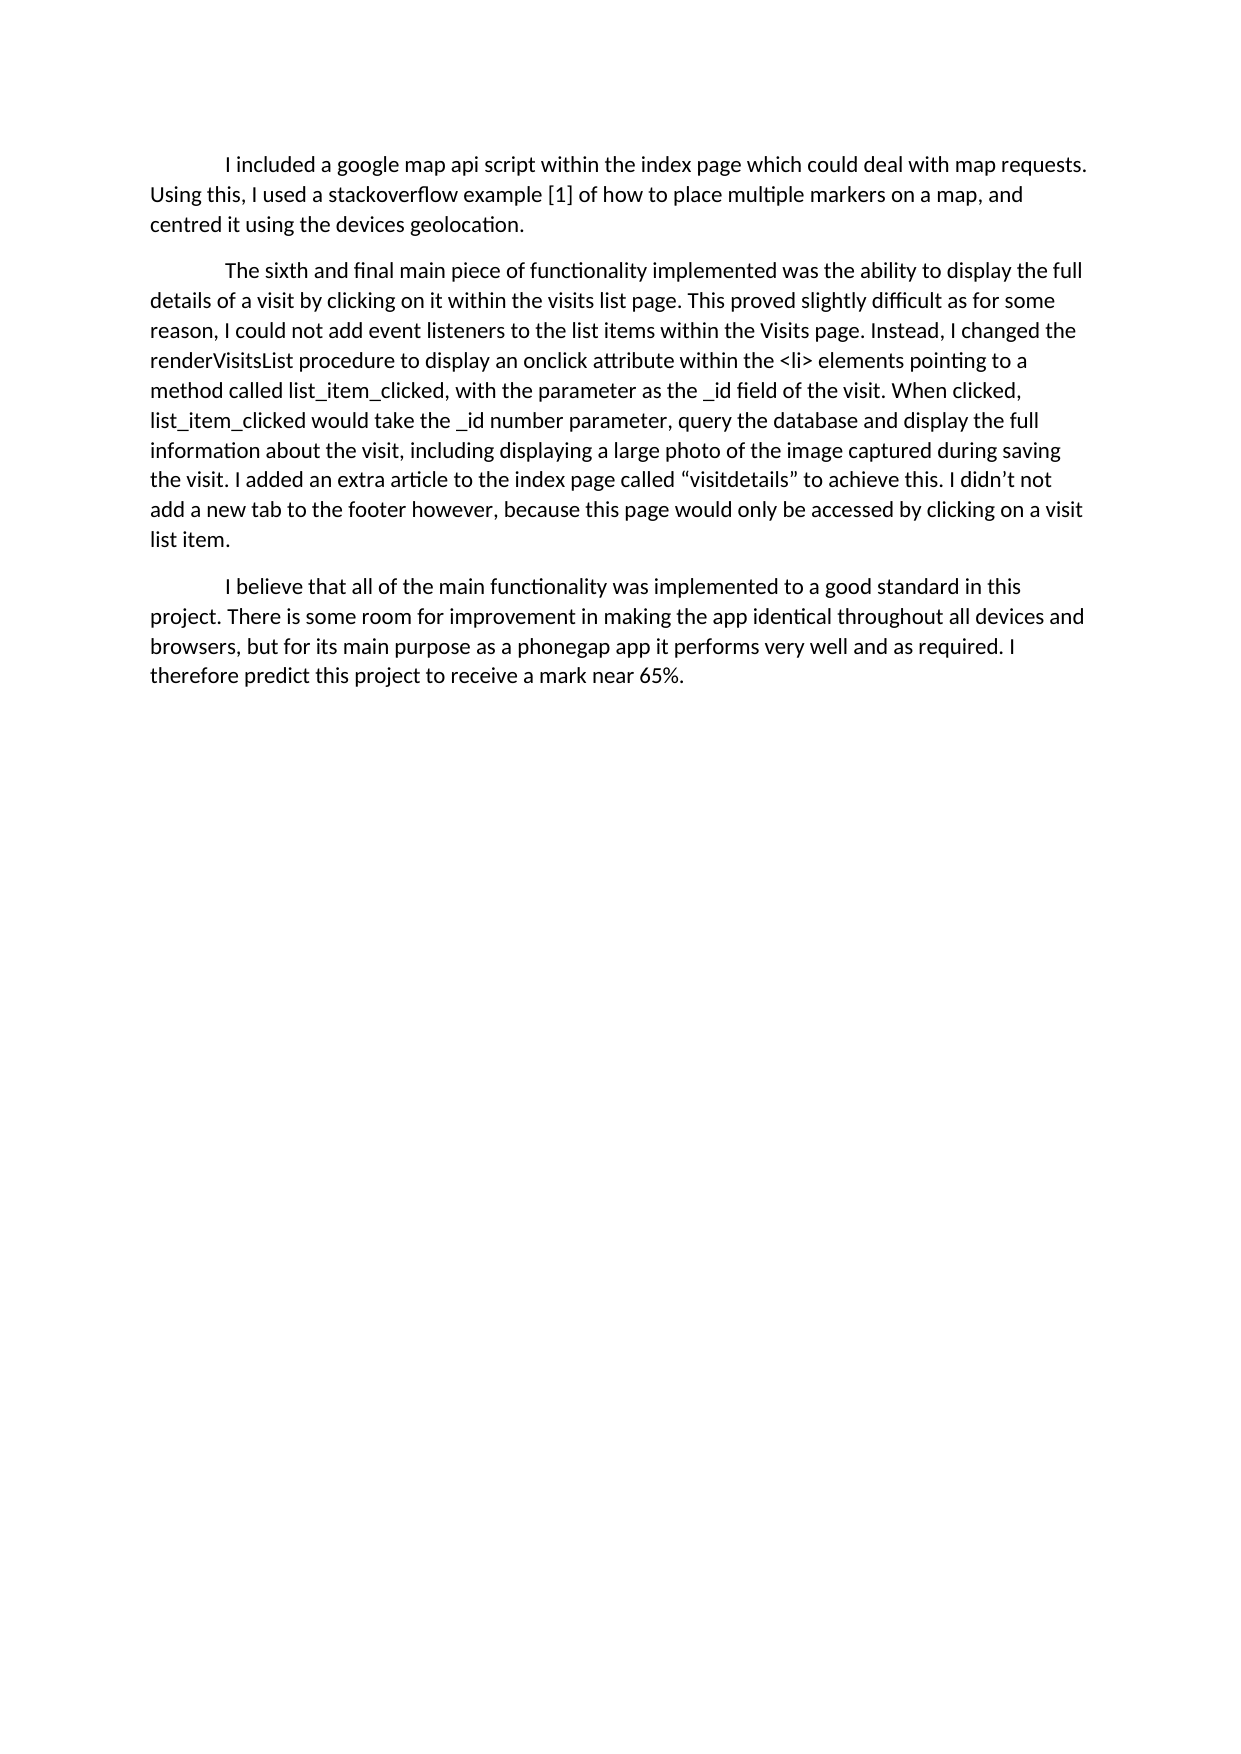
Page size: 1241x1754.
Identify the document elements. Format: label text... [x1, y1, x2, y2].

text I included a google map api script within the index page which could deal with map requests. Using this, I used a stackoverflow example [1] of how to place multiple markers on a map, and centred it using the devices geolocation. [150, 150, 1090, 238]
text The sixth and final main piece of functionality implemented was the ability to display the full details of a visit by clicking on it within the visits list page. This proved slightly difficult as for some reason, I could not add event listeners to the list items within the Visits page. Instead, I changed the renderVisitsList procedure to display an onclick attribute within the <li> elements pointing to a method called list_item_clicked, with the parameter as the _id field of the visit. When clicked, list_item_clicked would take the _id number parameter, query the database and display the full information about the visit, including displaying a large photo of the image captured during saving the visit. I added an extra article to the index page called “visitdetails” to achieve this. I didn’t not add a new tab to the footer however, because this page would only be accessed by clicking on a visit list item. [150, 256, 1090, 553]
text I believe that all of the main functionality was implemented to a good standard in this project. There is some room for improvement in making the app identical throughout all devices and browsers, but for its main purpose as a phonegap app it performs very well and as required. I therefore predict this project to receive a mark near 65%. [150, 572, 1090, 690]
